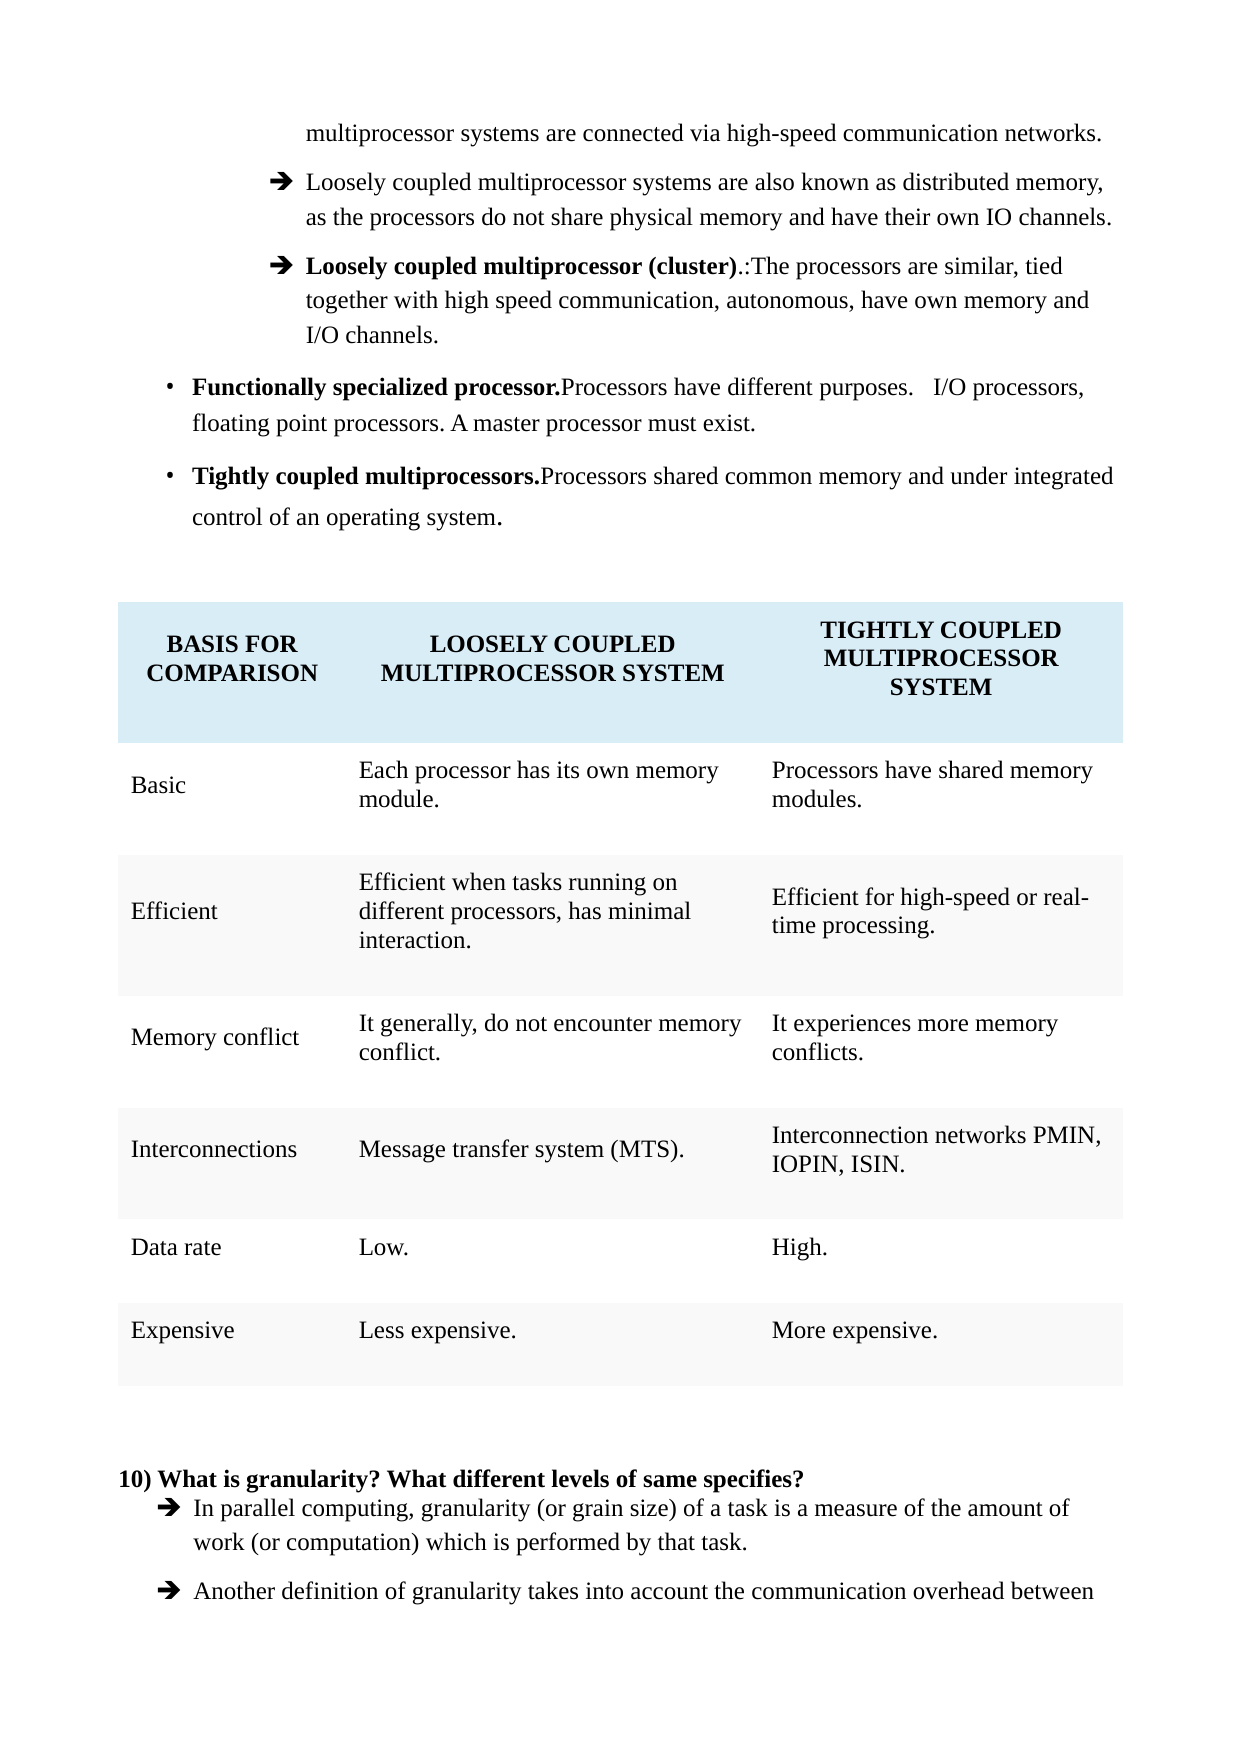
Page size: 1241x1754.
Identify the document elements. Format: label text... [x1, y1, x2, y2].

table_cell High. [759, 1220, 1123, 1303]
table_cell Expensive [118, 1303, 346, 1386]
table_cell Interconnection networks PMIN, IOPIN, ISIN. [759, 1108, 1123, 1219]
text 10) What is granularity? What different levels of same specifies? [118, 1464, 1122, 1493]
list Loosely coupled multiprocessor systems are also known as distributed memory, as the processors do not share physical memory and have their own IO channels. [268, 167, 1122, 230]
table_cell Efficient [118, 855, 346, 996]
table_cell Data rate [118, 1220, 346, 1303]
table_cell Basic [118, 743, 346, 855]
table_cell More expensive. [759, 1303, 1123, 1386]
table_cell Interconnections [118, 1108, 346, 1219]
table_cell Less expensive. [346, 1303, 759, 1386]
list Tightly coupled multiprocessors.Processors shared common memory and under integrated control of an operating system. [162, 458, 1122, 532]
table_cell It experiences more memory conflicts. [759, 996, 1123, 1108]
list multiprocessor systems are connected via high-speed communication networks. [268, 118, 1122, 147]
table_cell Low. [346, 1220, 759, 1303]
table_cell Processors have shared memory modules. [759, 743, 1123, 855]
table_cell Efficient for high-speed or real-time processing. [759, 855, 1123, 996]
list Loosely coupled multiprocessor (cluster).:The processors are similar, tied together with high speed communication, autonomous, have own memory and I/O channels. [268, 251, 1122, 348]
list Functionally specialized processor.Processors have different purposes. I/O processors, floating point processors. A master processor must exist. [162, 369, 1122, 437]
list In parallel computing, granularity (or grain size) of a task is a measure of the amount of work (or computation) which is performed by that task. [156, 1493, 1122, 1556]
table_cell Memory conflict [118, 996, 346, 1108]
table_cell It generally, do not encounter memory conflict. [346, 996, 759, 1108]
table_cell Each processor has its own memory module. [346, 743, 759, 855]
list Another definition of granularity takes into account the communication overhead between [156, 1576, 1122, 1605]
table_header BASIS FOR COMPARISON [118, 602, 346, 743]
table_cell Efficient when tasks running on different processors, has minimal interaction. [346, 855, 759, 996]
table_header TIGHTLY COUPLED MULTIPROCESSOR SYSTEM [759, 602, 1123, 743]
table_cell Message transfer system (MTS). [346, 1108, 759, 1219]
table_header LOOSELY COUPLED MULTIPROCESSOR SYSTEM [346, 602, 759, 743]
